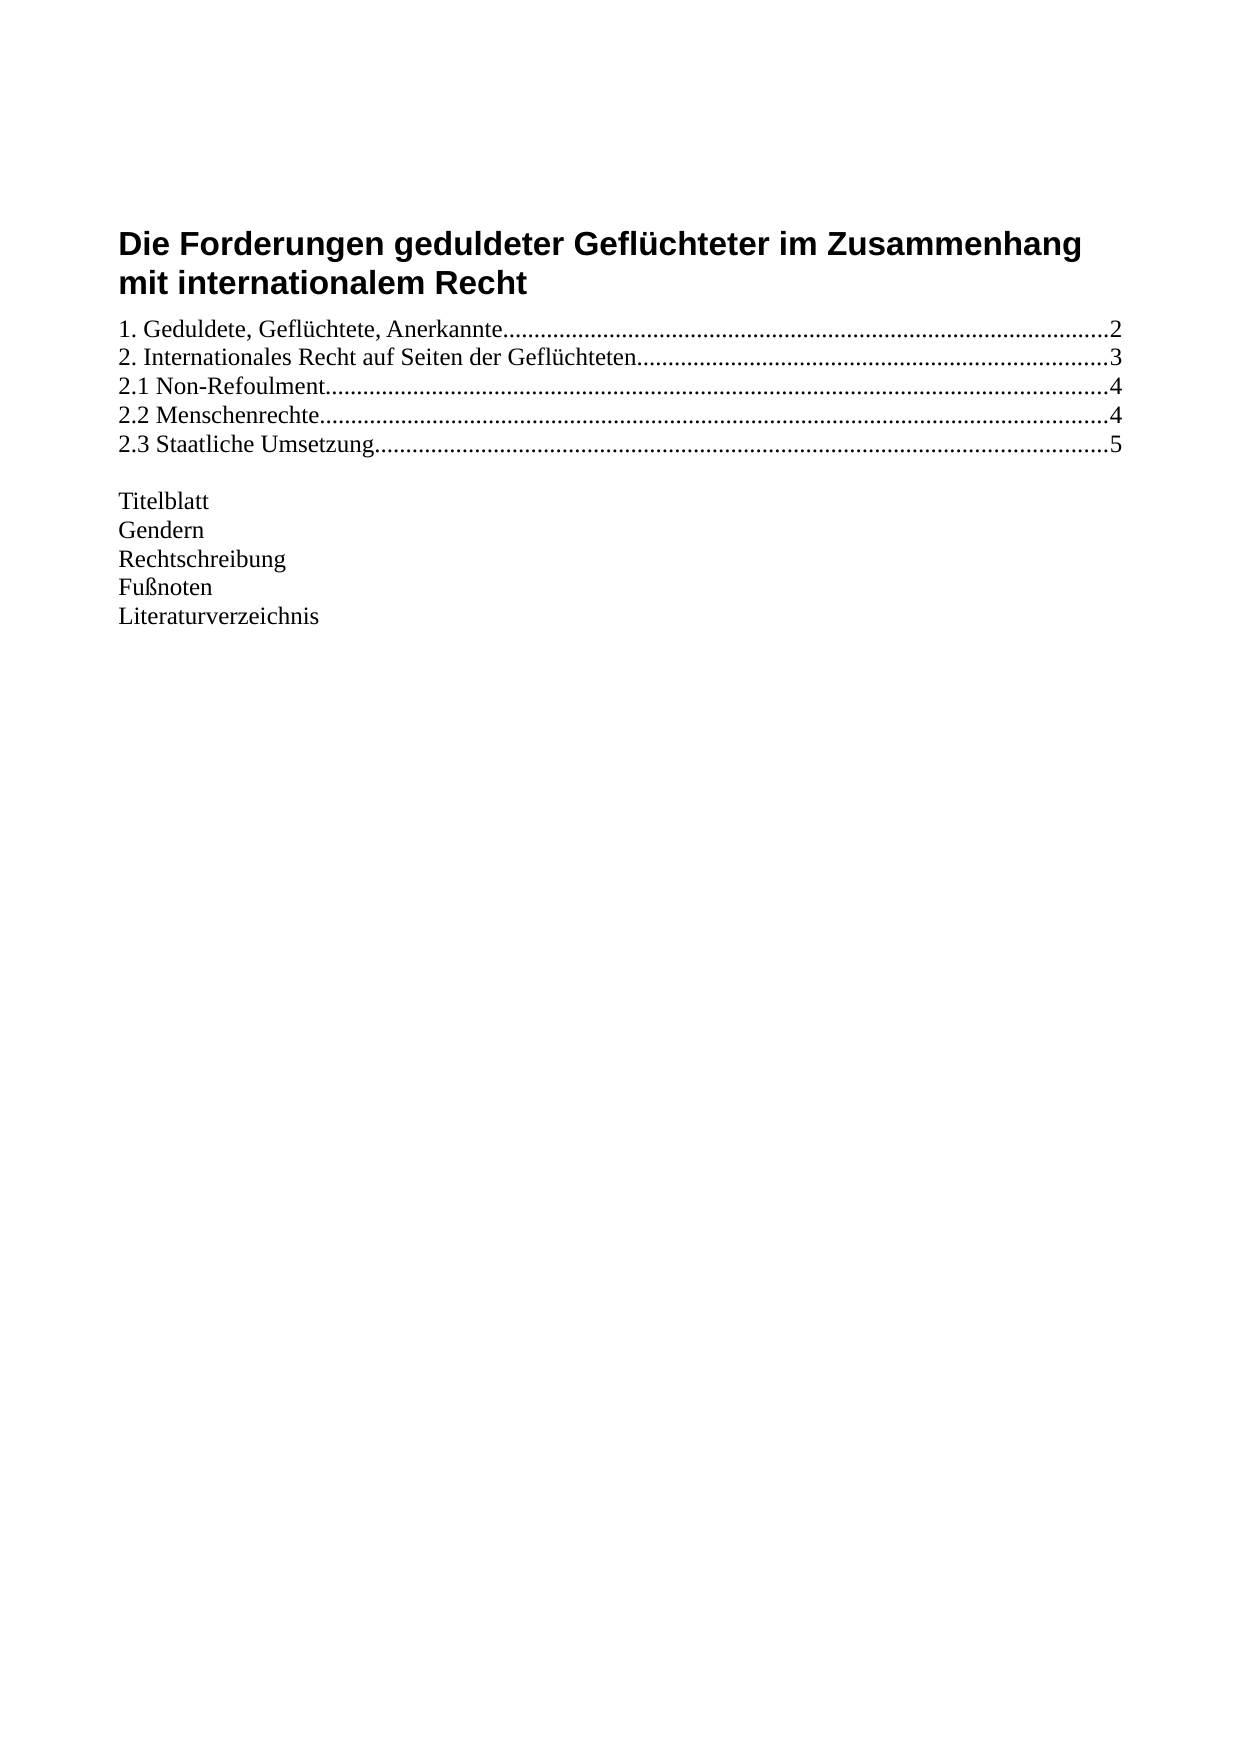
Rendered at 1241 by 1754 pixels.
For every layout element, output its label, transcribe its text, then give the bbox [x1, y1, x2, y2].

subtitle Die Forderungen geduldeter Geflüchteter im Zusammenhang mit internationalem Recht [118, 224, 1122, 301]
text 2.2 Menschenrechte 4 [118, 400, 1122, 429]
text Literaturverzeichnis [118, 601, 1122, 630]
text Fußnoten [118, 572, 1122, 601]
text 2.3 Staatliche Umsetzung 5 [118, 429, 1122, 457]
text Rechtschreibung [118, 544, 1122, 572]
text Titelblatt [118, 486, 1122, 515]
text 2.1 Non-Refoulment 4 [118, 371, 1122, 400]
text 1. Geduldete, Geflüchtete, Anerkannte 2 [118, 314, 1122, 342]
text 2. Internationales Recht auf Seiten der Geflüchteten 3 [118, 342, 1122, 371]
text Gendern [118, 515, 1122, 544]
